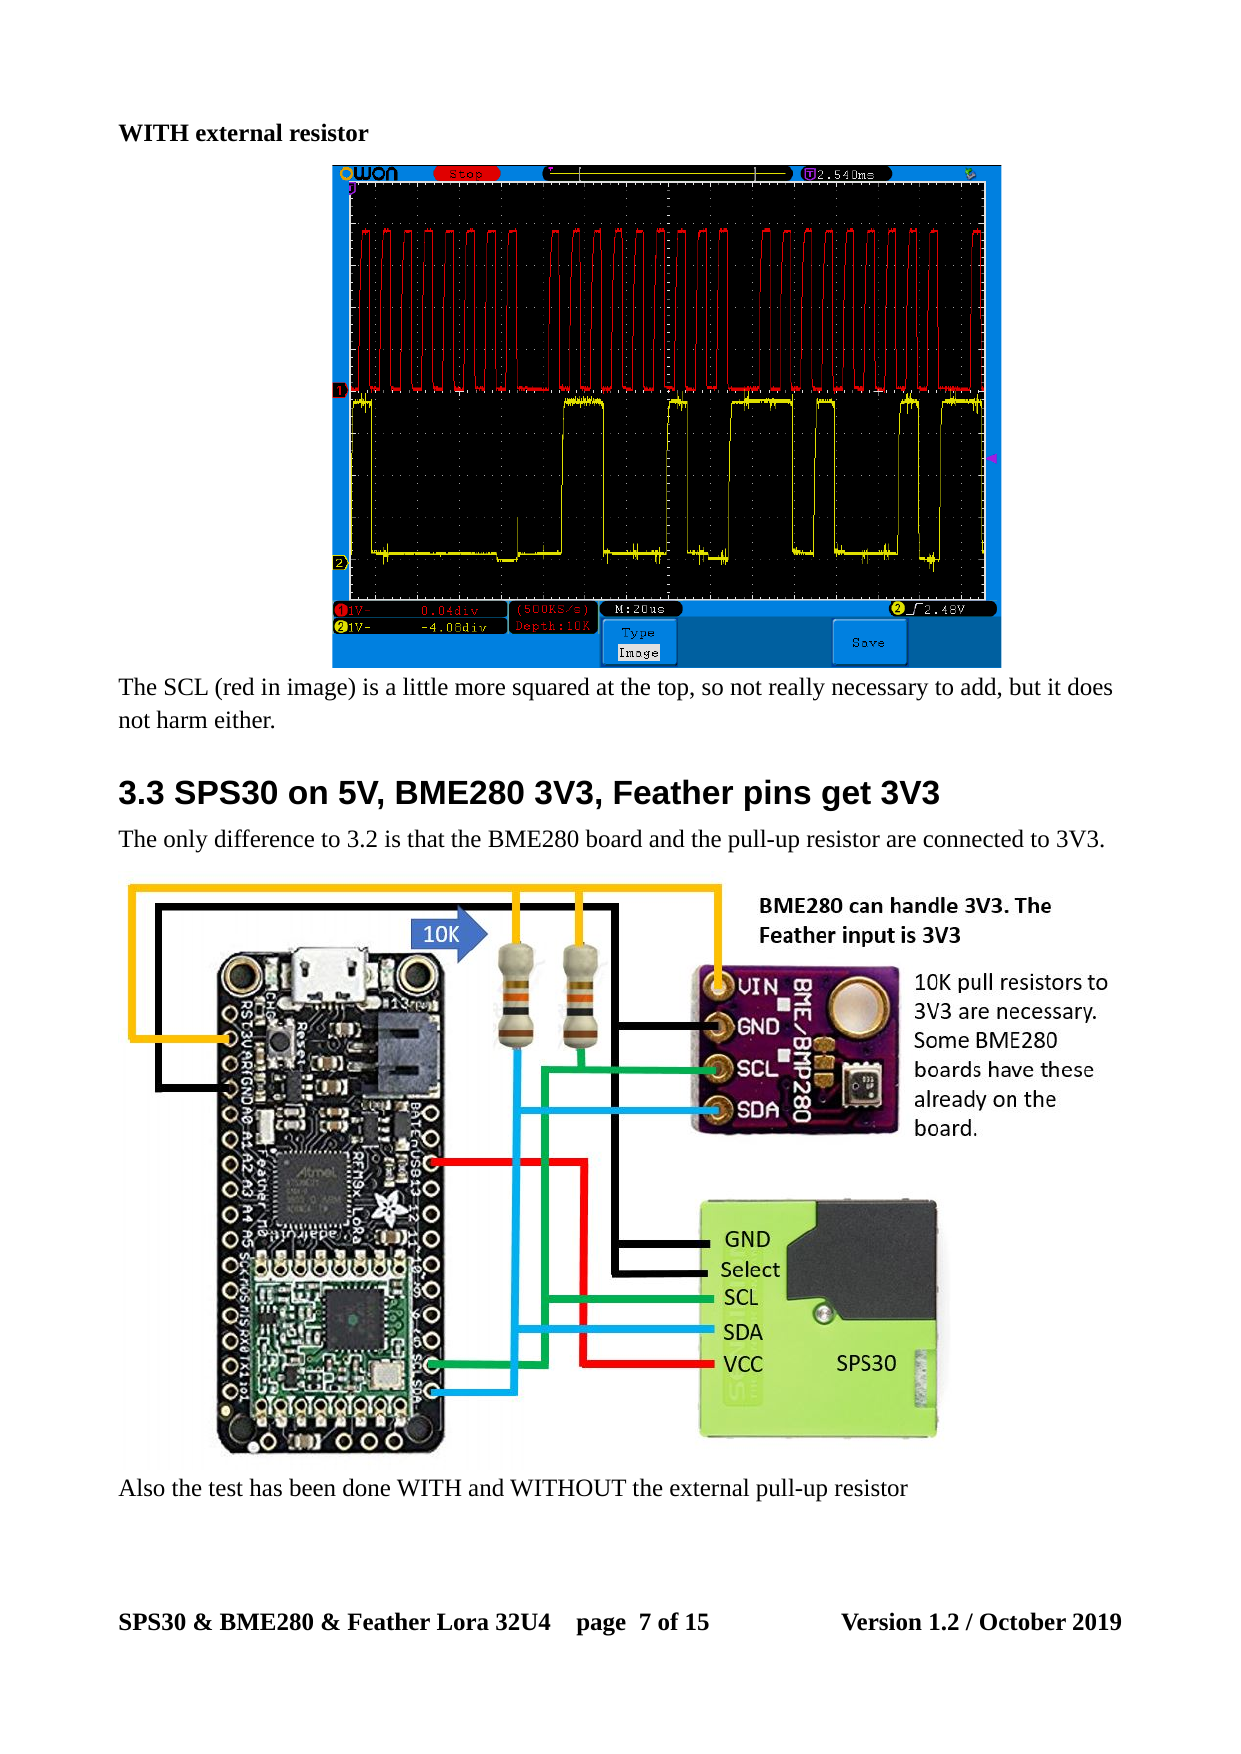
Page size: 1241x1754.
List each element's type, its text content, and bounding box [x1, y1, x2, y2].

picture [332, 165, 1002, 668]
picture [118, 871, 1123, 1470]
text Also the test has been done WITH and WITHOUT the external pull-up resistor [118, 1470, 1122, 1502]
text The only difference to 3.2 is that the BME280 board and the pull-up resistor are connected to 3V3. [118, 824, 1122, 853]
subtitle 3.3 SPS30 on 5V, BME280 3V3, Feather pins get 3V3 [118, 773, 1122, 812]
text WITH external resistor [118, 118, 1122, 147]
text The SCL (red in image) is a little more squared at the top, so not really necessary to add, but it does not harm either. [118, 166, 1122, 733]
